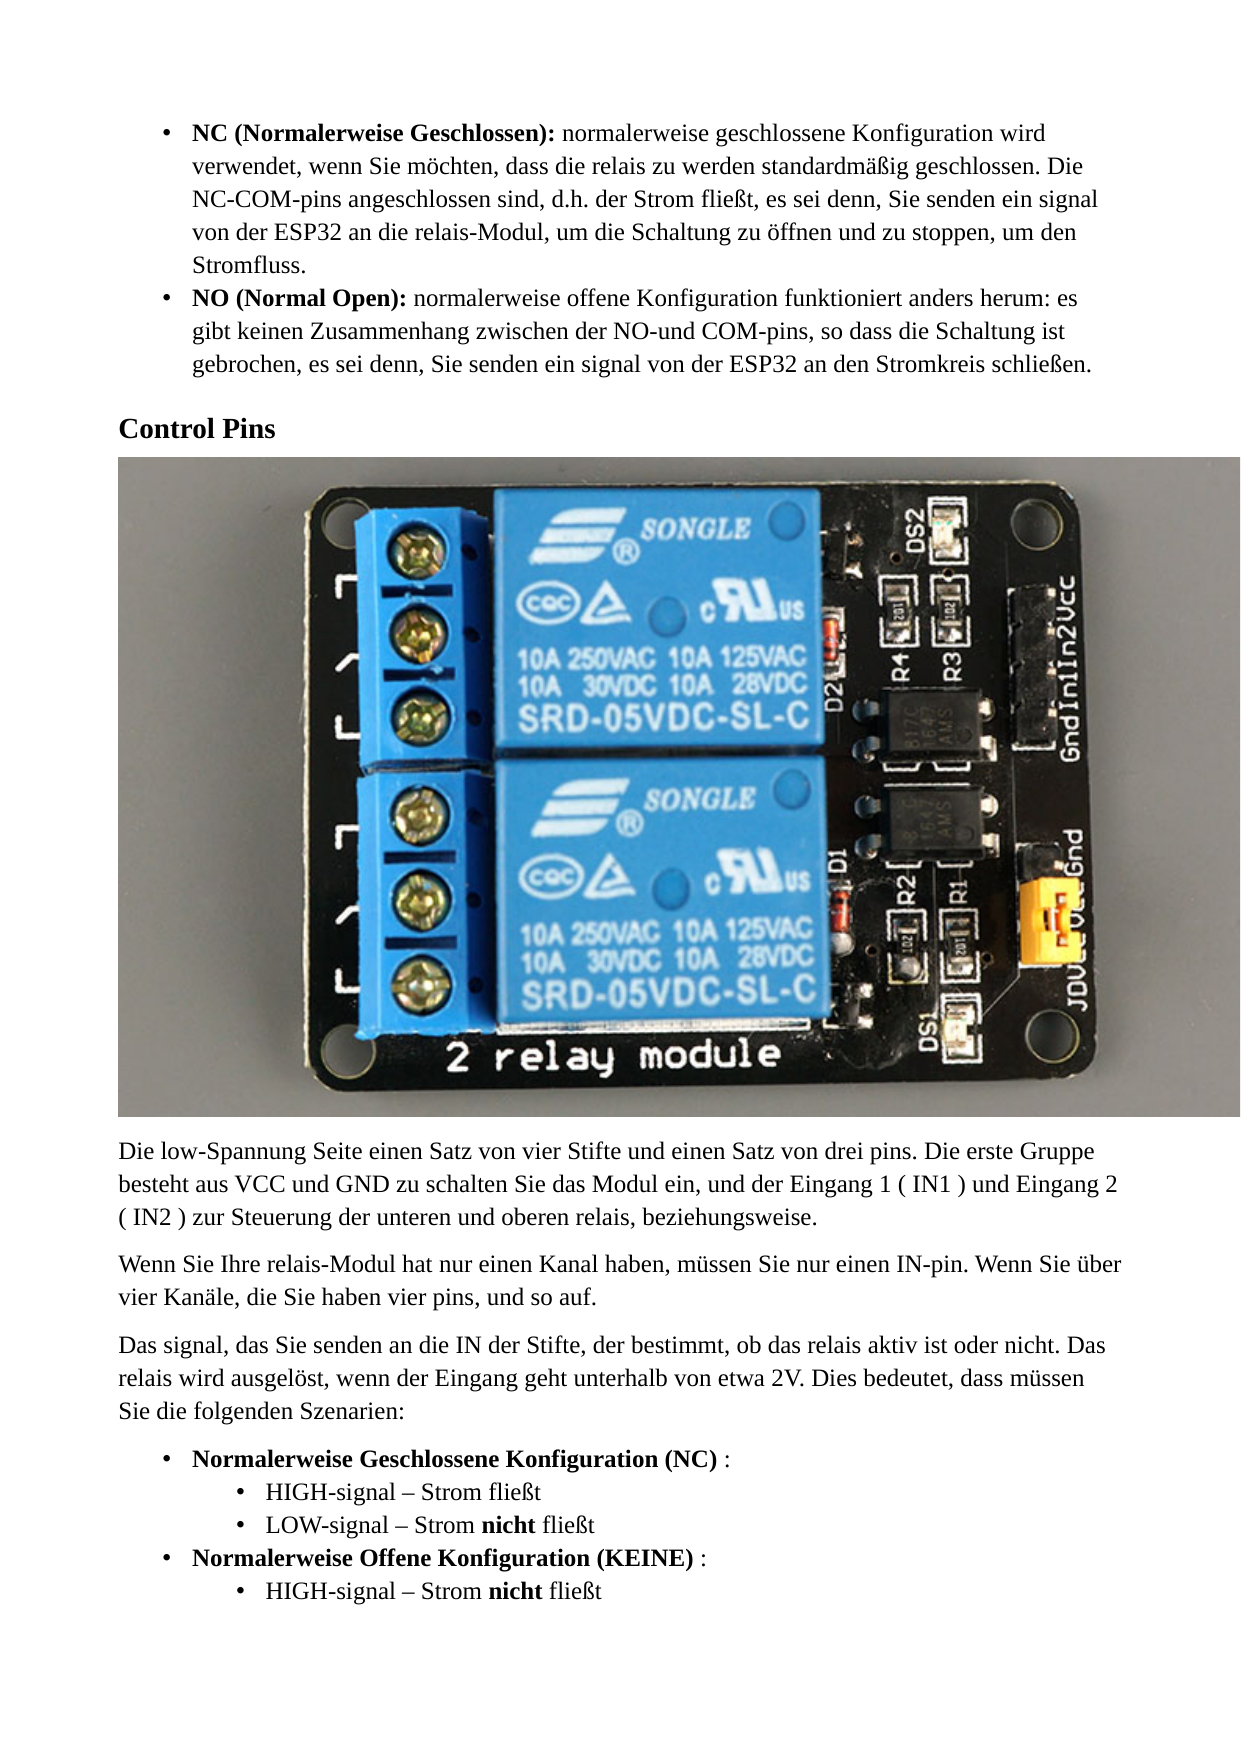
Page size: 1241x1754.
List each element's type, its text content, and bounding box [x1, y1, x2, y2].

list HIGH-signal – Strom nicht fließt [236, 1576, 1122, 1604]
list NC (Normalerweise Geschlossen): normalerweise geschlossene Konfiguration wird verwendet, wenn Sie möchten, dass die relais zu werden standardmäßig geschlossen. Die NC-COM-pins angeschlossen sind, d.h. der Strom fließt, es sei denn, Sie senden ein signal von der ESP32 an die relais-Modul, um die Schaltung zu öffnen und zu stoppen, um den Stromfluss. [162, 118, 1122, 279]
list LOW-signal – Strom nicht fließt [236, 1510, 1122, 1538]
list Normalerweise Geschlossene Konfiguration (NC) : [162, 1444, 1122, 1472]
picture [118, 457, 1241, 1117]
text Wenn Sie Ihre relais-Modul hat nur einen Kanal haben, müssen Sie nur einen IN-pin. Wenn Sie über vier Kanäle, die Sie haben vier pins, und so auf. [118, 1249, 1122, 1311]
list HIGH-signal – Strom fließt [236, 1477, 1122, 1505]
subtitle Control Pins [118, 411, 1122, 445]
text Die low-Spannung Seite einen Satz von vier Stifte und einen Satz von drei pins. Die erste Gruppe besteht aus VCC und GND zu schalten Sie das Modul ein, und der Eingang 1 ( IN1 ) und Eingang 2 ( IN2 ) zur Steuerung der unteren und oberen relais, beziehungsweise. [118, 1136, 1122, 1231]
text Das signal, das Sie senden an die IN der Stifte, der bestimmt, ob das relais aktiv ist oder nicht. Das relais wird ausgelöst, wenn der Eingang geht unterhalb von etwa 2V. Dies bedeutet, dass müssen Sie die folgenden Szenarien: [118, 1330, 1122, 1425]
list Normalerweise Offene Konfiguration (KEINE) : [162, 1543, 1122, 1571]
list NO (Normal Open): normalerweise offene Konfiguration funktioniert anders herum: es gibt keinen Zusammenhang zwischen der NO-und COM-pins, so dass die Schaltung ist gebrochen, es sei denn, Sie senden ein signal von der ESP32 an den Stromkreis schließen. [162, 283, 1122, 378]
